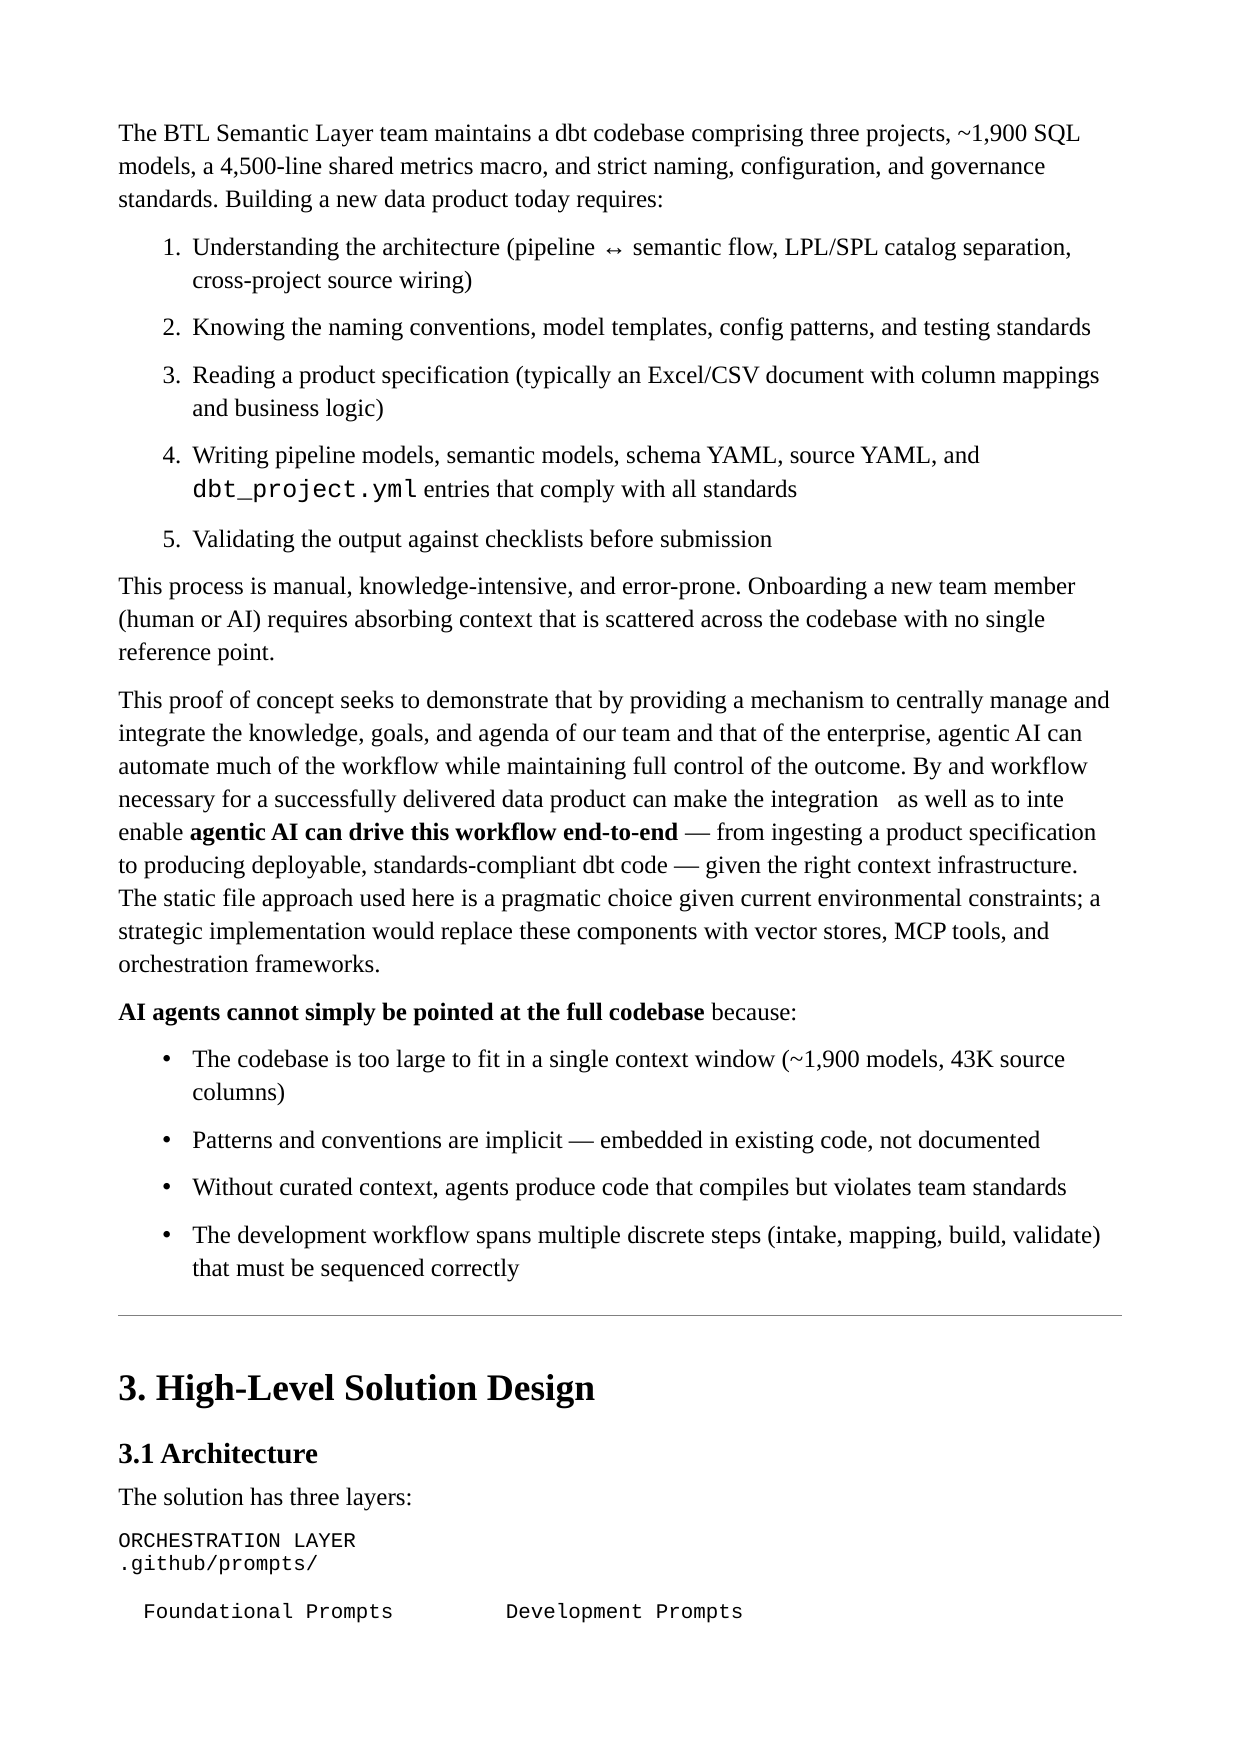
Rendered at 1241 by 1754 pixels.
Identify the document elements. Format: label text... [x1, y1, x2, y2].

list Validating the output against checklists before submission [162, 524, 1122, 552]
text The BTL Semantic Layer team maintains a dbt codebase comprising three projects, ~1,900 SQL models, a 4,500-line shared metrics macro, and strict naming, configuration, and governance standards. Building a new data product today requires: [118, 118, 1122, 213]
list The codebase is too large to fit in a single context window (~1,900 models, 43K source columns) [162, 1044, 1122, 1106]
text Foundational Prompts Development Prompts [118, 1601, 1122, 1624]
list Reading a product specification (typically an Excel/CSV document with column mappings and business logic) [162, 360, 1122, 422]
subtitle 3. High-Level Solution Design [118, 1366, 1122, 1409]
text AI agents cannot simply be pointed at the full codebase because: [118, 997, 1122, 1025]
list The development workflow spans multiple discrete steps (intake, mapping, build, validate) that must be sequenced correctly [162, 1220, 1122, 1282]
list Writing pipeline models, semantic models, schema YAML, source YAML, and dbt_project.yml entries that comply with all standards [162, 441, 1122, 504]
list Understanding the architecture (pipeline ↔ semantic flow, LPL/SPL catalog separation, cross-project source wiring) [162, 232, 1122, 293]
text This proof of concept seeks to demonstrate that by providing a mechanism to centrally manage and integrate the knowledge, goals, and agenda of our team and that of the enterprise, agentic AI can automate much of the workflow while maintaining full control of the outcome. By and workflow necessary for a successfully delivered data product can make the integration as well as to inte enable agentic AI can drive this workflow end-to-end — from ingesting a product specification to producing deployable, standards-compliant dbt code — given the right context infrastructure. The static file approach used here is a pragmatic choice given current environmental constraints; a strategic implementation would replace these components with vector stores, MCP tools, and orchestration frameworks. [118, 685, 1122, 978]
list Knowing the naming conventions, model templates, config patterns, and testing standards [162, 312, 1122, 341]
subtitle 3.1 Architecture [118, 1436, 1122, 1469]
text .github/prompts/ [118, 1553, 1122, 1577]
text This process is manual, knowledge-intensive, and error-prone. Onboarding a new team member (human or AI) requires absorbing context that is scattered across the codebase with no single reference point. [118, 571, 1122, 666]
list Patterns and conventions are implicit — embedded in existing code, not documented [162, 1125, 1122, 1154]
text ORCHESTRATION LAYER [118, 1530, 1122, 1553]
text The solution has three layers: [118, 1482, 1122, 1511]
list Without curated context, agents produce code that compiles but violates team standards [162, 1172, 1122, 1201]
